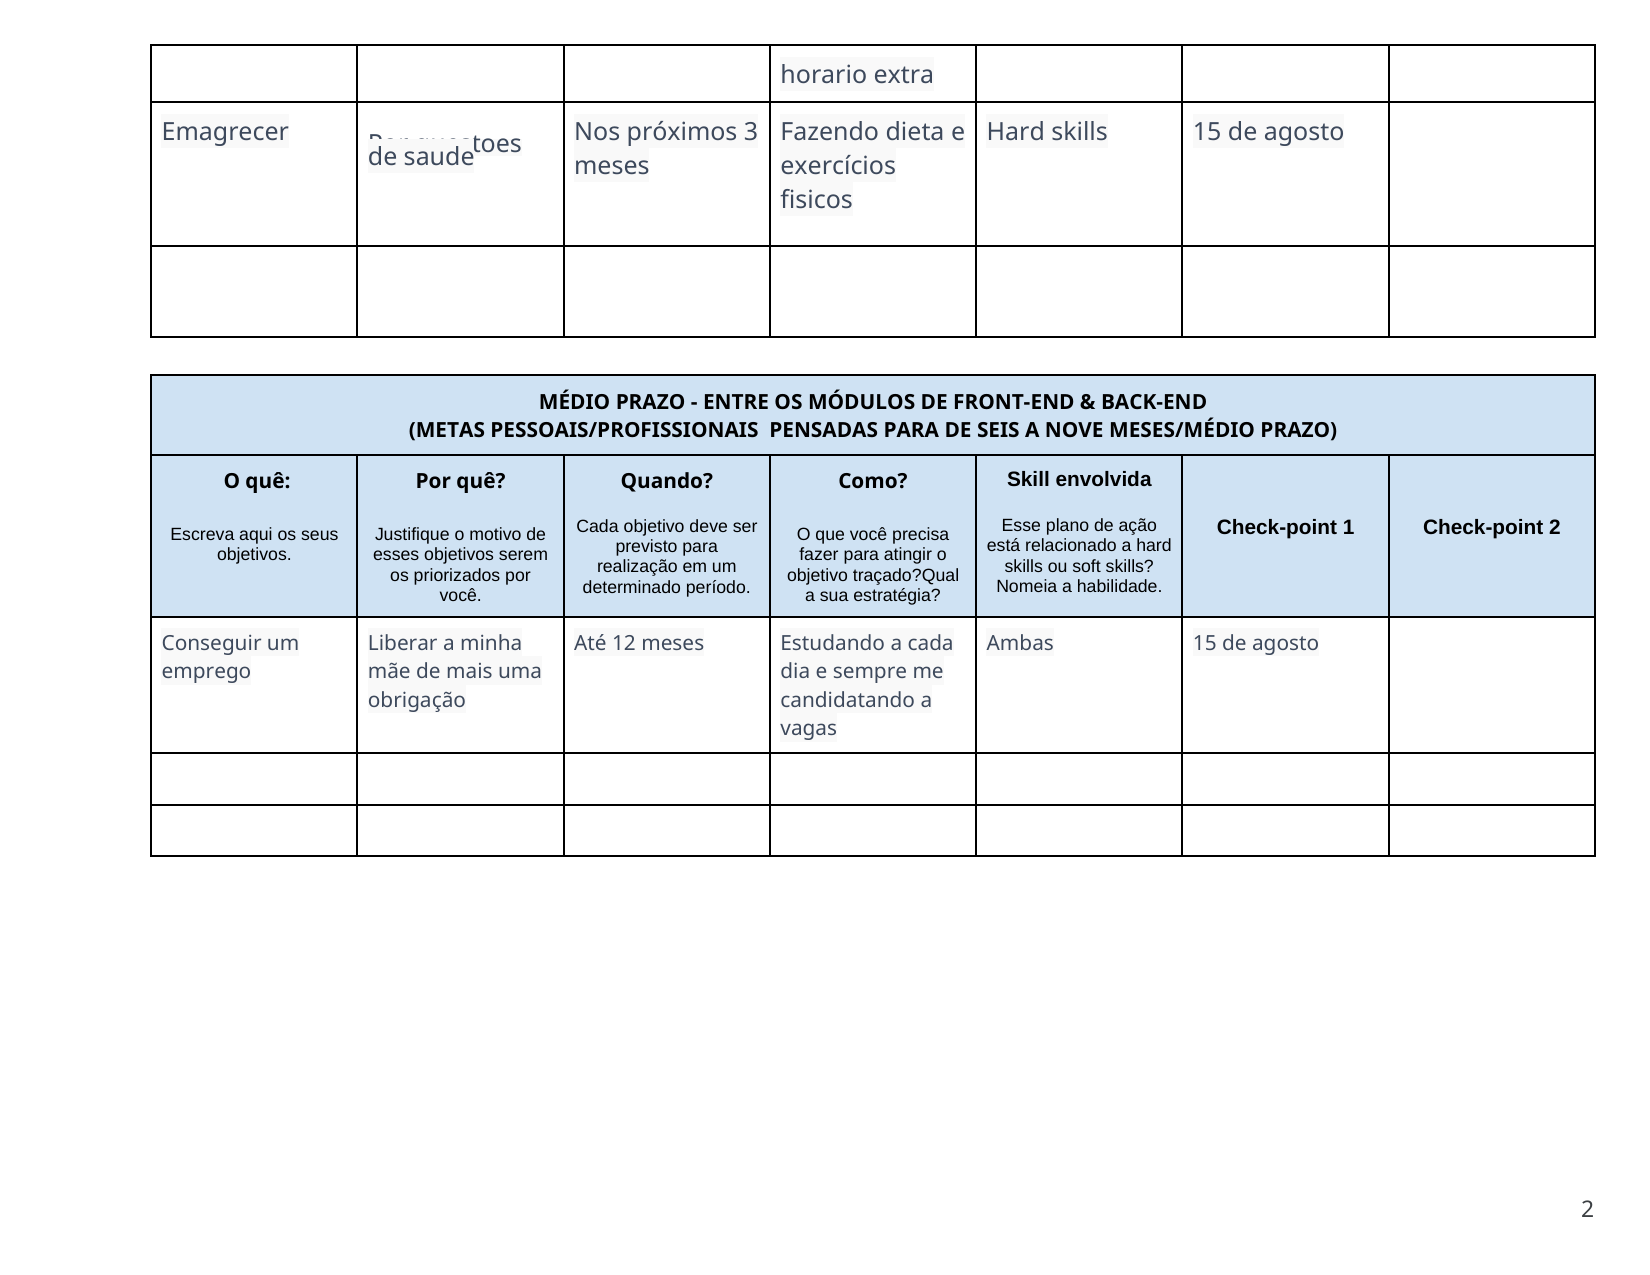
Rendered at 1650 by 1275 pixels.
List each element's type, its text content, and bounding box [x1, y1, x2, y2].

table_cell [977, 46, 1181, 101]
table_cell Até 12 meses [565, 618, 769, 752]
table_cell [1390, 103, 1594, 245]
table_header MÉDIO PRAZO - ENTRE OS MÓDULOS DE FRONT-END & BACK-END (METAS PESSOAIS/PROFISSIONAIS PENSADAS PARA DE SEIS A NOVE MESES/MÉDIO PRAZO) [152, 376, 1594, 454]
table_cell [977, 247, 1181, 336]
table_cell [565, 247, 769, 336]
table_cell [358, 806, 563, 855]
table_cell [1183, 247, 1388, 336]
table_cell 15 de agosto [1183, 103, 1388, 245]
table_cell [565, 806, 769, 855]
table_cell Check-point 2 [1390, 456, 1594, 616]
table_cell [152, 46, 356, 101]
table_cell horario extra [771, 46, 975, 101]
table_cell Ambas [977, 618, 1181, 752]
table_cell [358, 754, 563, 803]
table_cell Como? O que você precisa fazer para atingir o objetivo traçado?Qual a sua estratégia? [771, 456, 975, 616]
table_cell [358, 247, 563, 336]
table_cell Por quê? Justifique o motivo de esses objetivos serem os priorizados por você. [358, 456, 563, 616]
table_cell [152, 754, 356, 803]
table_cell [771, 754, 975, 803]
table_cell [977, 754, 1181, 803]
table_cell [771, 806, 975, 855]
table_cell [1390, 247, 1594, 336]
table_cell [358, 46, 563, 101]
table_cell Quando? Cada objetivo deve ser previsto para realização em um determinado período. [565, 456, 769, 616]
table_cell Liberar a minha mãe de mais uma obrigação [358, 618, 563, 752]
table_cell [1390, 754, 1594, 803]
table_cell [565, 46, 769, 101]
table_cell [1390, 46, 1594, 101]
table_cell Por questoes de saude [358, 103, 563, 245]
table_cell 15 de agosto [1183, 618, 1388, 752]
table_cell Nos próximos 3 meses [565, 103, 769, 245]
table_cell Emagrecer [152, 103, 356, 245]
table_cell [565, 754, 769, 803]
table_cell [1183, 806, 1388, 855]
table_cell [152, 247, 356, 336]
table_cell [1390, 618, 1594, 752]
table_cell Conseguir um emprego [152, 618, 356, 752]
table_cell [771, 247, 975, 336]
table_cell O quê: Escreva aqui os seus objetivos. [152, 456, 356, 616]
table_cell Hard skills [977, 103, 1181, 245]
table_cell [152, 806, 356, 855]
table_cell [1390, 806, 1594, 855]
table_cell [977, 806, 1181, 855]
table_cell Check-point 1 [1183, 456, 1388, 616]
table_cell Skill envolvida Esse plano de ação está relacionado a hard skills ou soft skills? Nomeia a habilidade. [977, 456, 1181, 616]
table_cell Fazendo dieta e exercícios fisicos [771, 103, 975, 245]
table_cell [1183, 46, 1388, 101]
table_cell [1183, 754, 1388, 803]
table_cell Estudando a cada dia e sempre me candidatando a vagas [771, 618, 975, 752]
